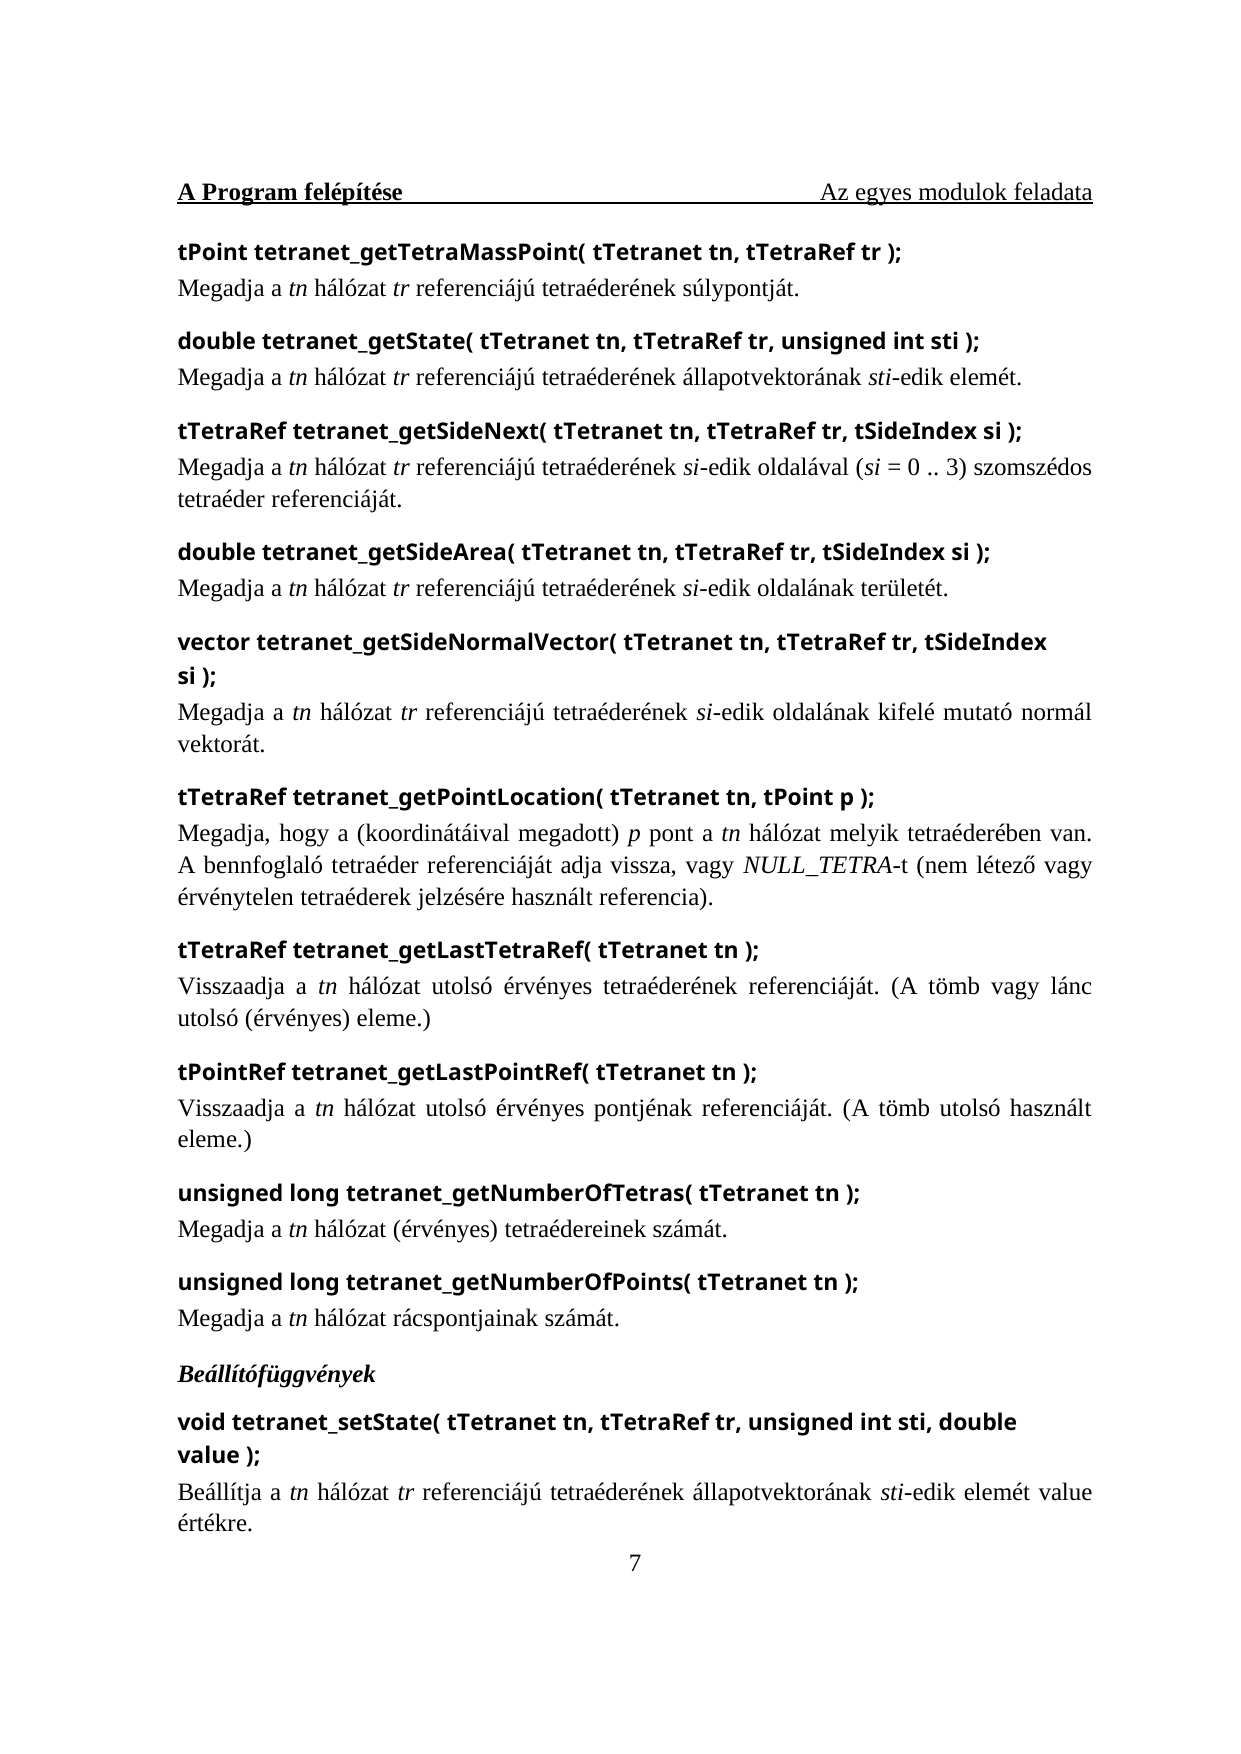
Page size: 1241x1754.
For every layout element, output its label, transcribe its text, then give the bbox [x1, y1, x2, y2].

text Megadja a tn hálózat tr referenciájú tetraéderének si-edik oldalának területét. [177, 573, 1093, 602]
text vector tetranet_getSideNormalVector( tTetranet tn, tTetraRef tr, tSideIndex si ); [177, 626, 1093, 691]
text Beállítófüggvények [177, 1359, 1093, 1388]
text tTetraRef tetranet_getSideNext( tTetranet tn, tTetraRef tr, tSideIndex si ); [177, 415, 1093, 446]
text tPoint tetranet_getTetraMassPoint( tTetranet tn, tTetraRef tr ); [177, 236, 1093, 267]
text Megadja a tn hálózat tr referenciájú tetraéderének si-edik oldalának kifelé mutató normál vektorát. [177, 697, 1093, 757]
text Megadja a tn hálózat tr referenciájú tetraéderének si-edik oldalával (si = 0 .. 3) szomszédos tetraéder referenciáját. [177, 452, 1093, 513]
text void tetranet_setState( tTetranet tn, tTetraRef tr, unsigned int sti, double value ); [177, 1405, 1093, 1471]
text tPointRef tetranet_getLastPointRef( tTetranet tn ); [177, 1056, 1093, 1087]
text Megadja a tn hálózat tr referenciájú tetraéderének állapotvektorának sti-edik elemét. [177, 362, 1093, 391]
text Beállítja a tn hálózat tr referenciájú tetraéderének állapotvektorának sti-edik elemét value értékre. [177, 1476, 1093, 1537]
text tTetraRef tetranet_getPointLocation( tTetranet tn, tPoint p ); [177, 781, 1093, 812]
text Visszaadja a tn hálózat utolsó érvényes tetraéderének referenciáját. (A tömb vagy lánc utolsó (érvényes) eleme.) [177, 971, 1093, 1032]
text Megadja a tn hálózat (érvényes) tetraédereinek számát. [177, 1214, 1093, 1243]
text Megadja a tn hálózat rácspontjainak számát. [177, 1303, 1093, 1332]
text unsigned long tetranet_getNumberOfPoints( tTetranet tn ); [177, 1266, 1093, 1297]
text unsigned long tetranet_getNumberOfTetras( tTetranet tn ); [177, 1177, 1093, 1208]
text double tetranet_getState( tTetranet tn, tTetraRef tr, unsigned int sti ); [177, 325, 1093, 356]
text Megadja a tn hálózat tr referenciájú tetraéderének súlypontját. [177, 273, 1093, 302]
text Visszaadja a tn hálózat utolsó érvényes pontjénak referenciáját. (A tömb utolsó használt eleme.) [177, 1092, 1093, 1153]
text Megadja, hogy a (koordinátáival megadott) p pont a tn hálózat melyik tetraéderében van. A bennfoglaló tetraéder referenciáját adja vissza, vagy NULL_TETRA-t (nem létező vagy érvénytelen tetraéderek jelzésére használt referencia). [177, 818, 1093, 911]
text tTetraRef tetranet_getLastTetraRef( tTetranet tn ); [177, 934, 1093, 965]
text double tetranet_getSideArea( tTetranet tn, tTetraRef tr, tSideIndex si ); [177, 536, 1093, 567]
